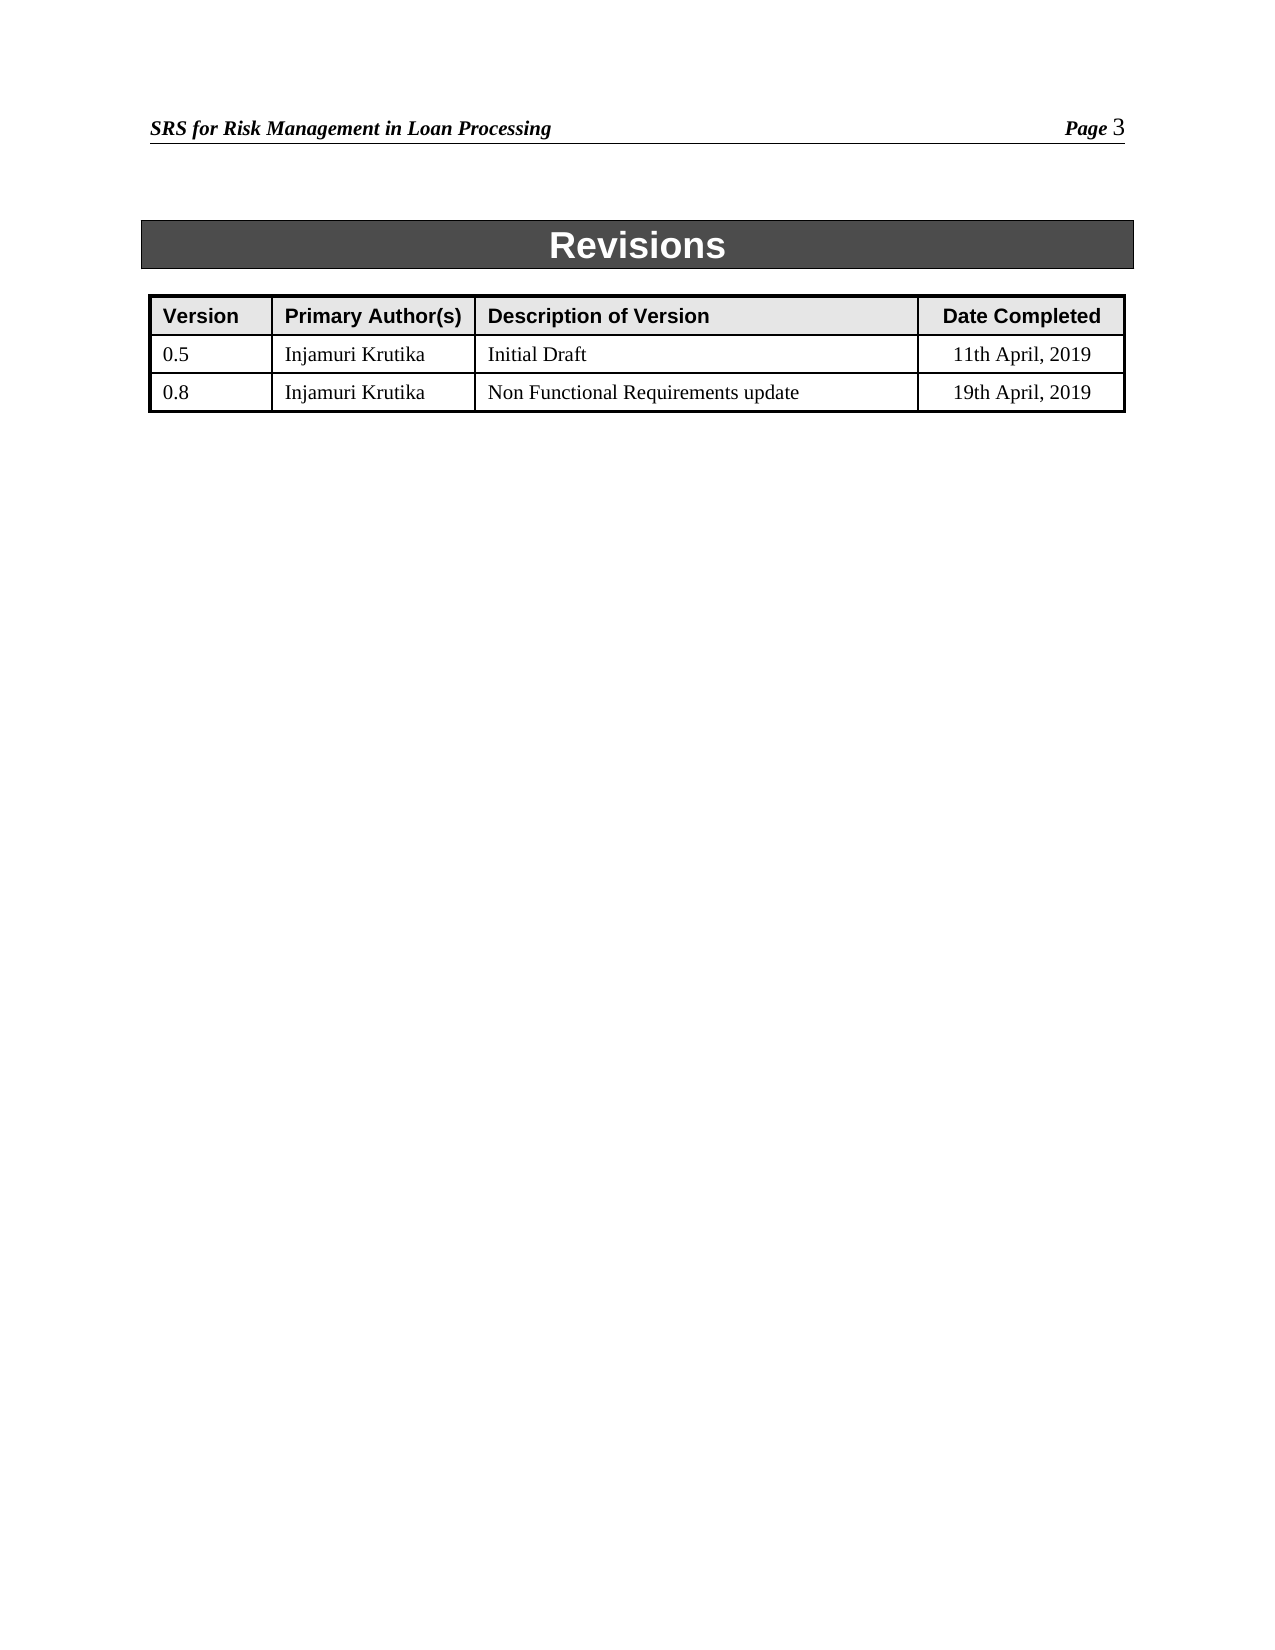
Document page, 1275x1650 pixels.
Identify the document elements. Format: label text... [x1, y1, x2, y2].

table_header Date Completed [919, 298, 1123, 334]
table_header Description of Version [476, 298, 917, 334]
table_cell 19th April, 2019 [919, 374, 1123, 410]
table_header Version [152, 298, 271, 334]
table_header Primary Author(s) [273, 298, 474, 334]
table_cell 11th April, 2019 [919, 336, 1123, 372]
table_cell Injamuri Krutika [273, 374, 474, 410]
table_cell Non Functional Requirements update [476, 374, 917, 410]
table_cell 0.8 [152, 374, 271, 410]
table_cell 0.5 [152, 336, 271, 372]
table_cell Injamuri Krutika [273, 336, 474, 372]
table_cell Initial Draft [476, 336, 917, 372]
text Revisions [142, 221, 1133, 268]
